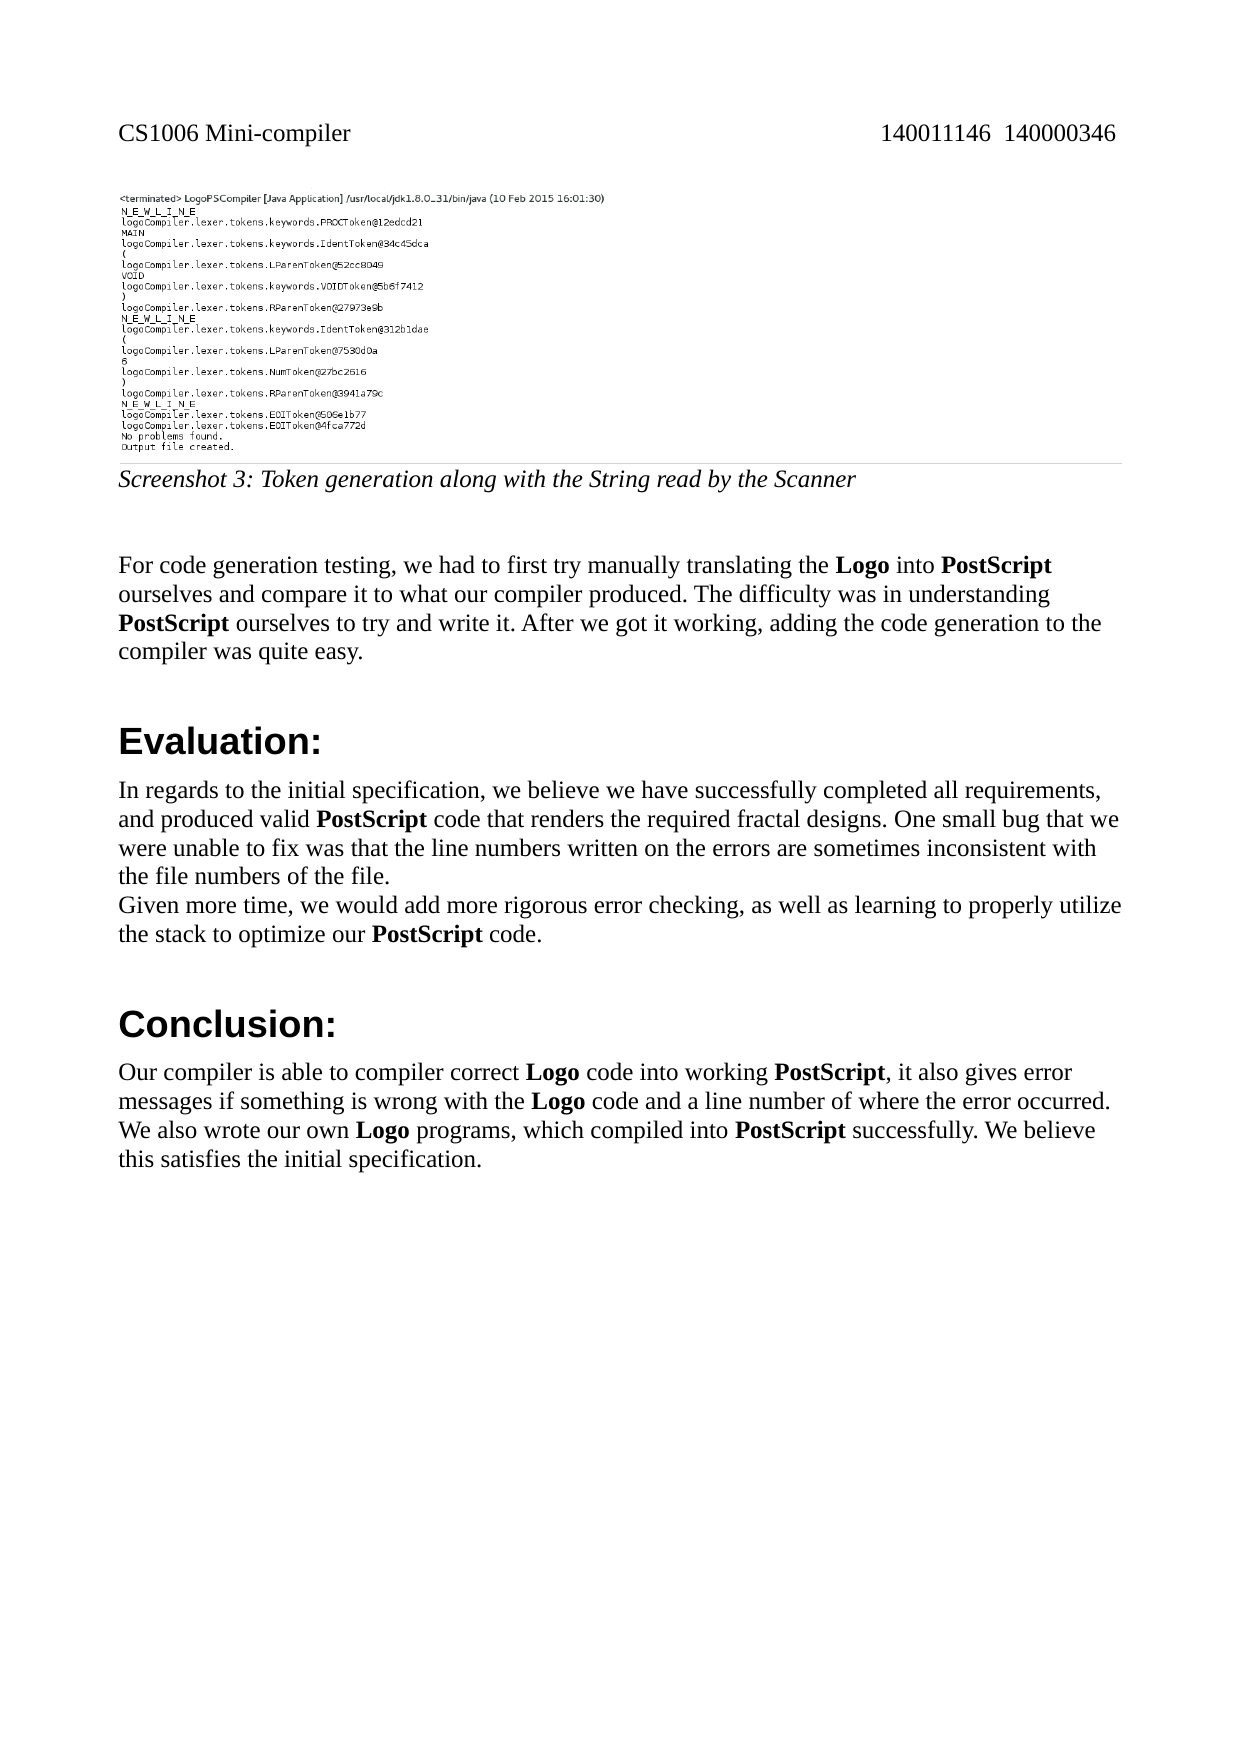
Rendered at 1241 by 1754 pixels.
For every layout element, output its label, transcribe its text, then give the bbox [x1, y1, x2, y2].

text Screenshot 3: Token generation along with the String read by the Scanner [118, 464, 1122, 493]
text Given more time, we would add more rigorous error checking, as well as learning to properly utilize the stack to optimize our PostScript code. [118, 890, 1122, 948]
text For code generation testing, we had to first try manually translating the Logo into PostScript ourselves and compare it to what our compiler produced. The difficulty was in understanding PostScript ourselves to try and write it. After we got it working, adding the code generation to the compiler was quite easy. [118, 550, 1122, 665]
text Our compiler is able to compiler correct Logo code into working PostScript, it also gives error messages if something is wrong with the Logo code and a line number of where the error occurred. We also wrote our own Logo programs, which compiled into PostScript successfully. We believe this satisfies the initial specification. [118, 1057, 1122, 1172]
text In regards to the initial specification, we believe we have successfully completed all requirements, and produced valid PostScript code that renders the required fractal designs. One small bug that we were unable to fix was that the line numbers written on the errors are sometimes inconsistent with the file numbers of the file. [118, 775, 1122, 890]
subtitle Conclusion: [118, 1001, 1122, 1045]
picture [118, 188, 1123, 464]
subtitle Evaluation: [118, 719, 1122, 763]
